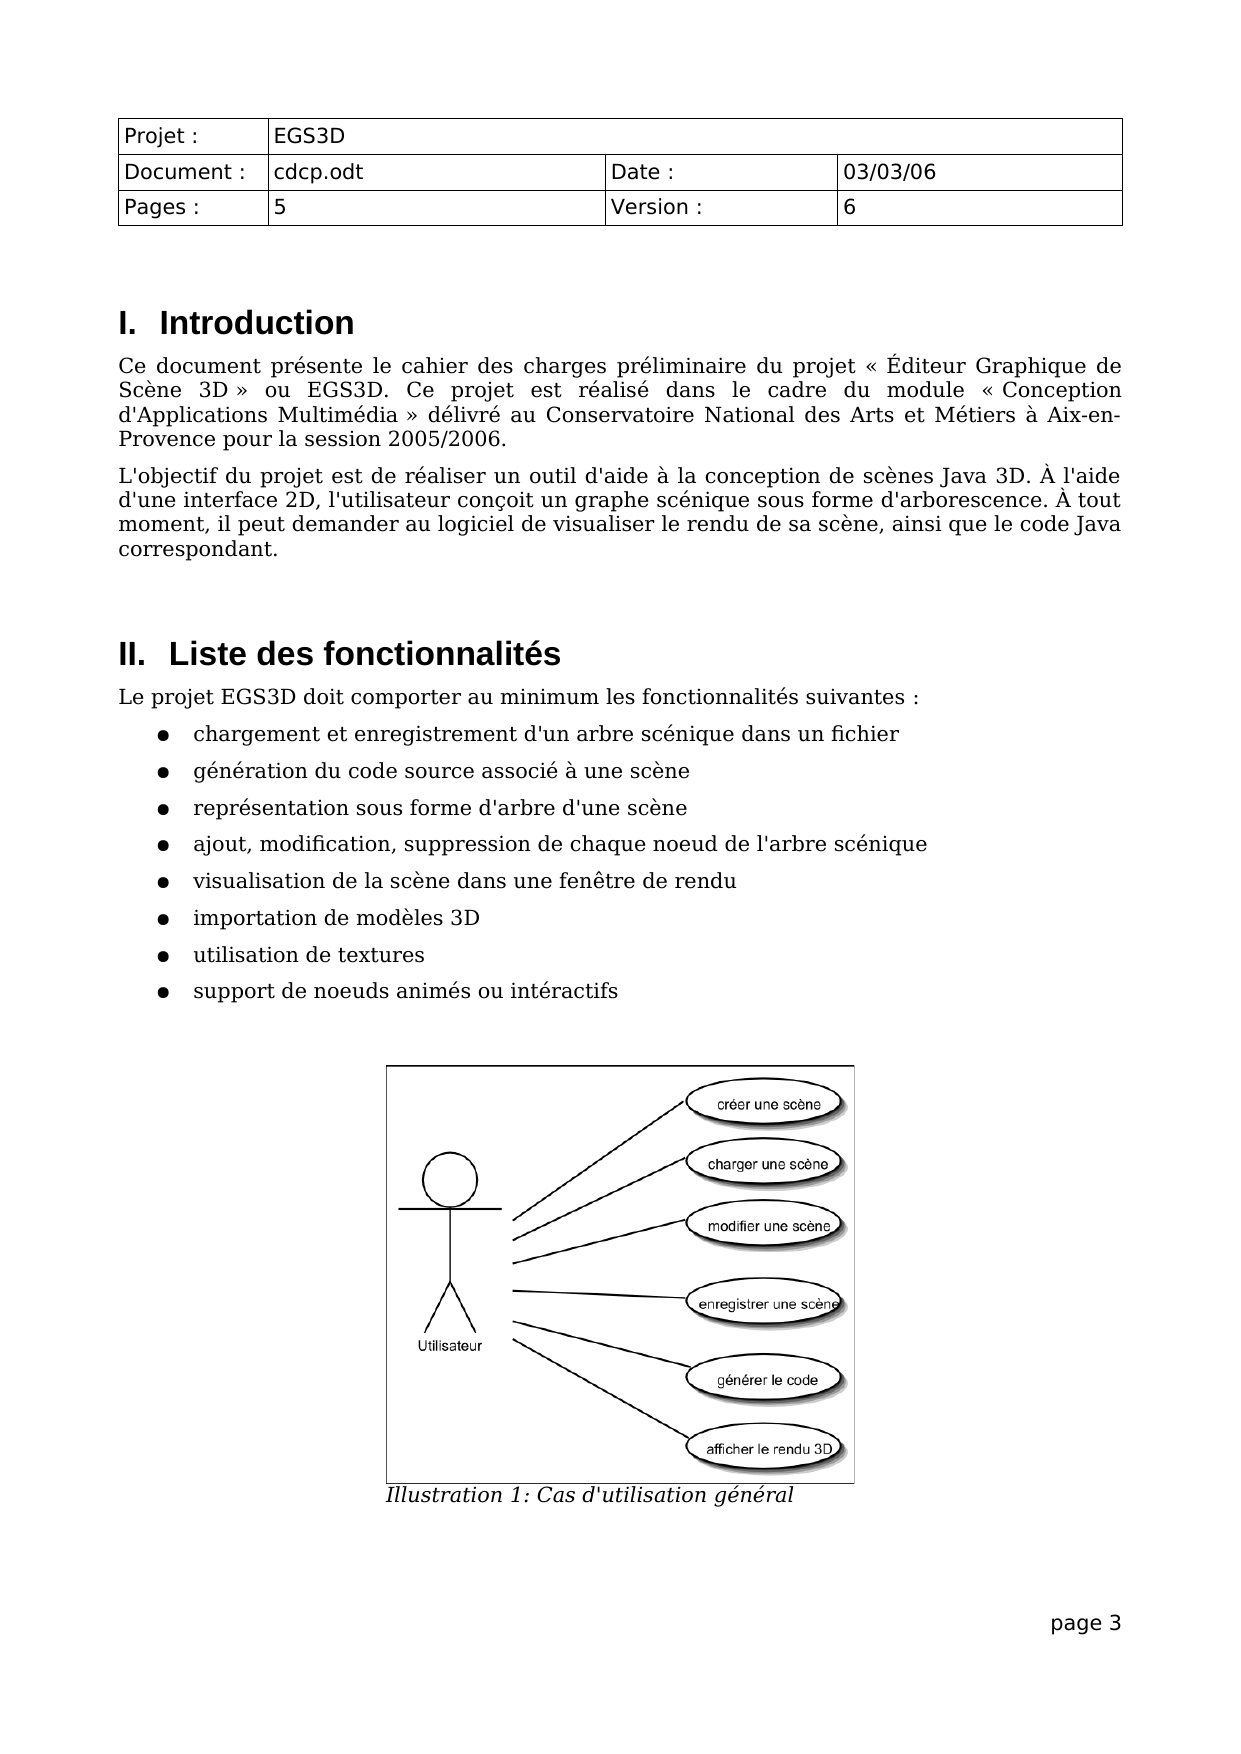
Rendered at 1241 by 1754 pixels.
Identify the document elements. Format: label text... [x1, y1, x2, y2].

subtitle Liste des fonctionnalités [118, 635, 1122, 673]
list ajout, modification, suppression de chaque noeud de l'arbre scénique [156, 832, 1122, 857]
list visualisation de la scène dans une fenêtre de rendu [156, 869, 1122, 893]
list support de noeuds animés ou intéractifs [156, 979, 1122, 1004]
list chargement et enregistrement d'un arbre scénique dans un fichier [156, 722, 1122, 746]
list génération du code source associé à une scène [156, 759, 1122, 783]
subtitle Introduction [118, 304, 1122, 342]
list représentation sous forme d'arbre d'une scène [156, 796, 1122, 820]
list importation de modèles 3D [156, 906, 1122, 930]
list utilisation de textures [156, 943, 1122, 967]
text Le projet EGS3D doit comporter au minimum les fonctionnalités suivantes : [118, 685, 1122, 709]
text Ce document présente le cahier des charges préliminaire du projet « Éditeur Graphique de Scène 3D » ou EGS3D. Ce projet est réalisé dans le cadre du module « Conception d'Applications Multimédia » délivré au Conservatoire National des Arts et Métiers à Aix-en-Provence pour la session 2005/2006. [118, 354, 1122, 451]
text L'objectif du projet est de réaliser un outil d'aide à la conception de scènes Java 3D. À l'aide d'une interface 2D, l'utilisateur conçoit un graphe scénique sous forme d'arborescence. À tout moment, il peut demander au logiciel de visualiser le rendu de sa scène, ainsi que le code Java correspondant. [118, 464, 1122, 561]
text Illustration 1: Cas d'utilisation général [386, 1484, 854, 1507]
picture [386, 1065, 855, 1484]
